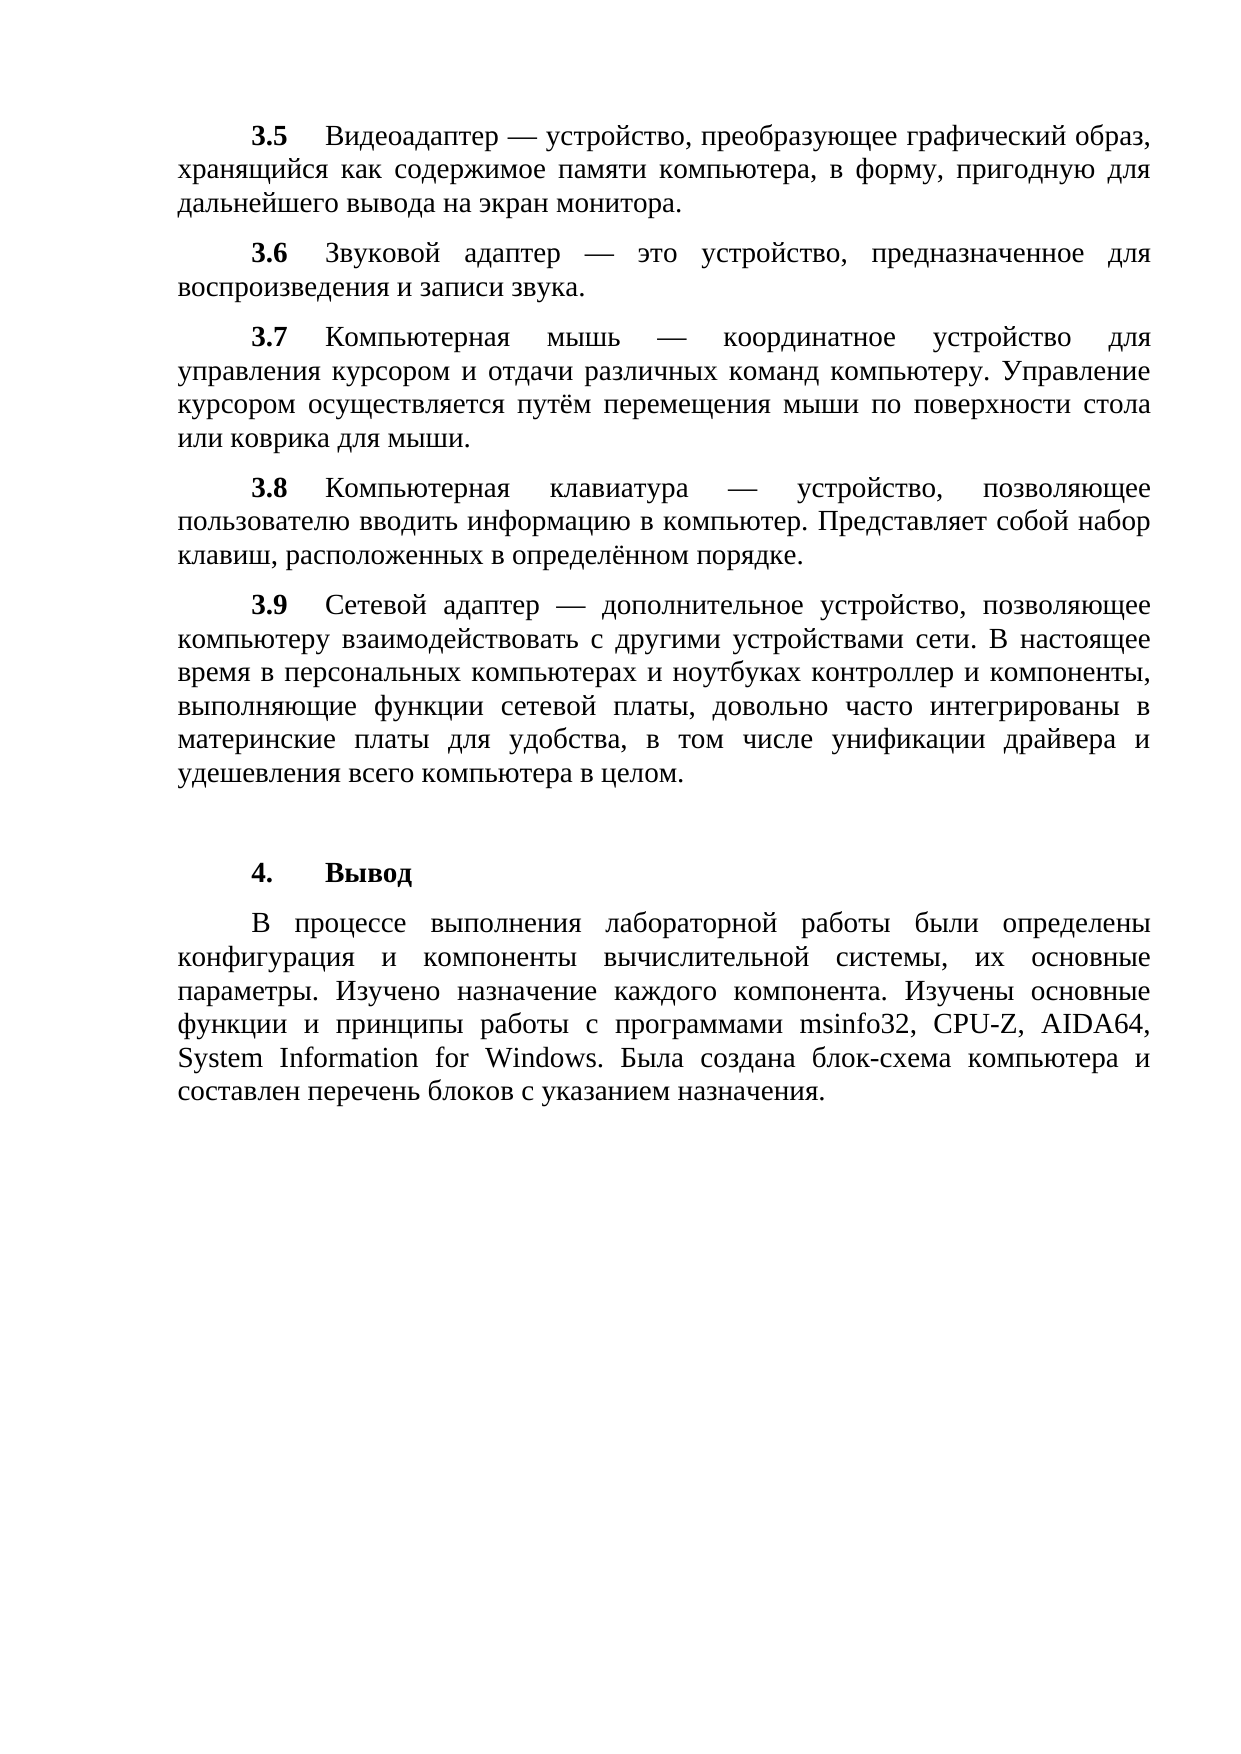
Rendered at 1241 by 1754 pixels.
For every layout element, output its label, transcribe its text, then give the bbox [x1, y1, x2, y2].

text 3.6 Звуковой адаптер — это устройство, предназначенное для воспроизведения и записи звука. [177, 235, 1152, 302]
text 3.9 Сетевой адаптер — дополнительное устройство, позволяющее компьютеру взаимодействовать с другими устройствами сети. В настоящее время в персональных компьютерах и ноутбуках контроллер и компоненты, выполняющие функции сетевой платы, довольно часто интегрированы в материнские платы для удобства, в том числе унификации драйвера и удешевления всего компьютера в целом. [177, 587, 1152, 788]
text В процессе выполнения лабораторной работы были определены конфигурация и компоненты вычислительной системы, их основные параметры. Изучено назначение каждого компонента. Изучены основные функции и принципы работы с программами msinfo32, CPU-Z, AIDA64, System Information for Windows. Была создана блок-схема компьютера и составлен перечень блоков с указанием назначения. [177, 906, 1152, 1107]
text 4. Вывод [177, 855, 1152, 889]
text 3.7 Компьютерная мышь — координатное устройство для управления курсором и отдачи различных команд компьютеру. Управление курсором осуществляется путём перемещения мыши по поверхности стола или коврика для мыши. [177, 319, 1152, 453]
text 3.8 Компьютерная клавиатура — устройство, позволяющее пользователю вводить информацию в компьютер. Представляет собой набор клавиш, расположенных в определённом порядке. [177, 470, 1152, 571]
text 3.5 Видеоадаптер — устройство, преобразующее графический образ, хранящийся как содержимое памяти компьютера, в форму, пригодную для дальнейшего вывода на экран монитора. [177, 118, 1152, 219]
